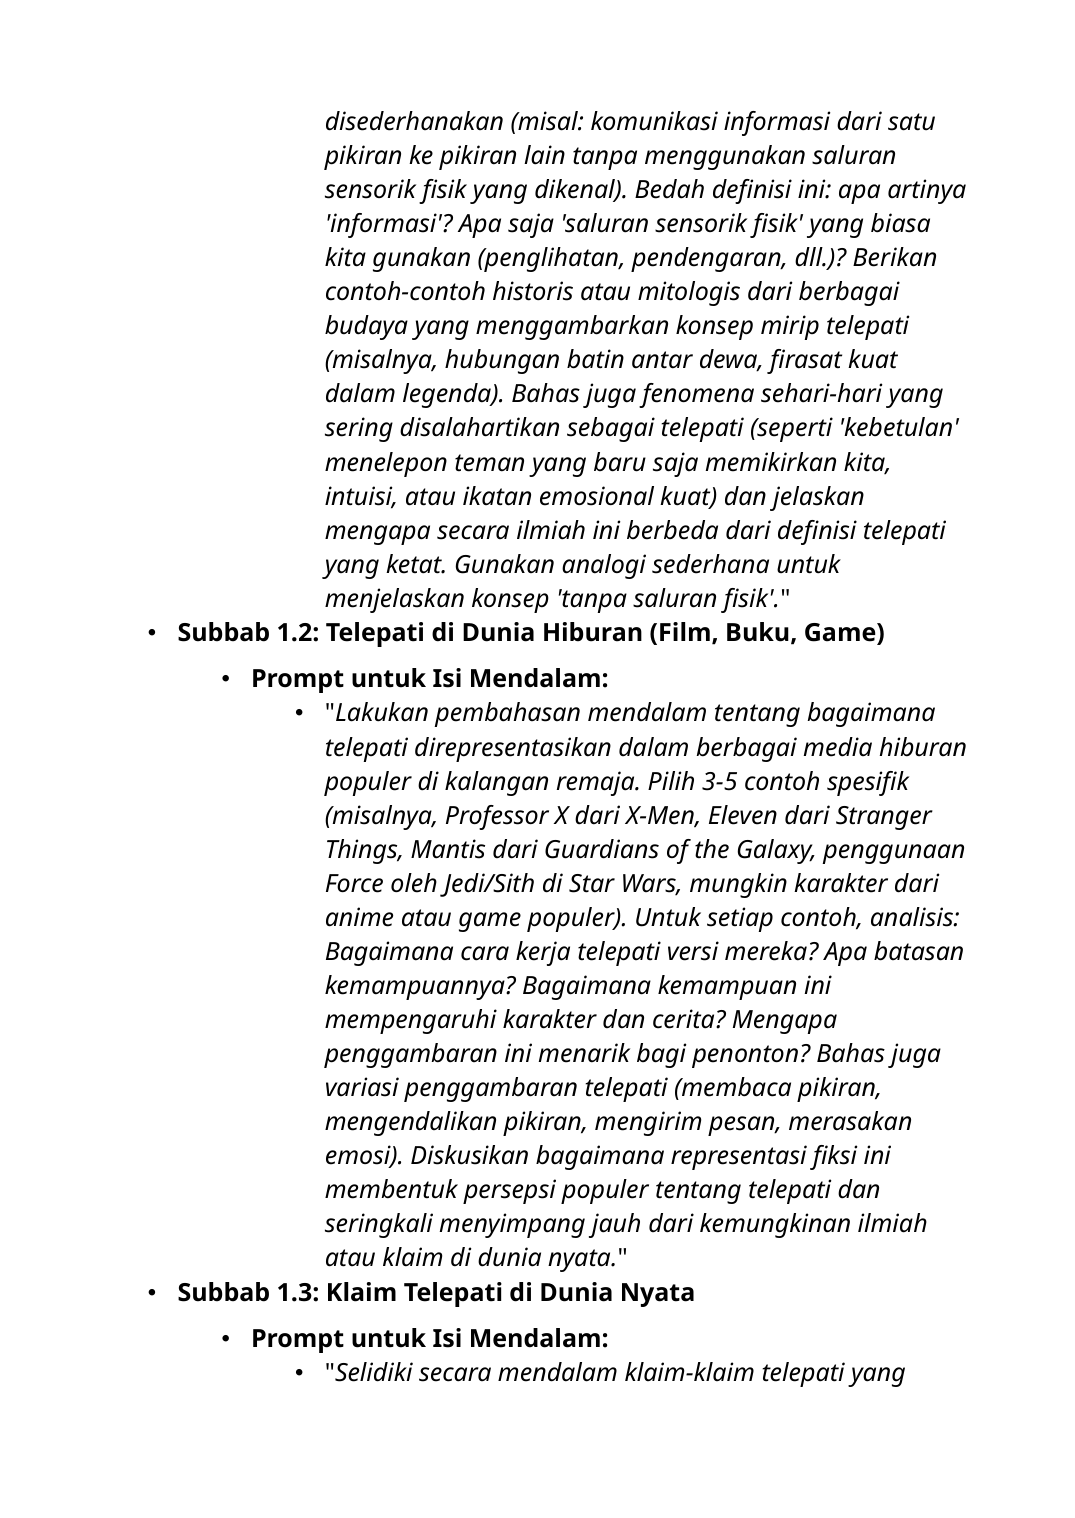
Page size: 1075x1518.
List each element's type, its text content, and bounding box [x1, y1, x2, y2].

list disederhanakan (misal: komunikasi informasi dari satu pikiran ke pikiran lain tanpa menggunakan saluran sensorik fisik yang dikenal). Bedah definisi ini: apa artinya 'informasi'? Apa saja 'saluran sensorik fisik' yang biasa kita gunakan (penglihatan, pendengaran, dll.)? Berikan contoh-contoh historis atau mitologis dari berbagai budaya yang menggambarkan konsep mirip telepati (misalnya, hubungan batin antar dewa, firasat kuat dalam legenda). Bahas juga fenomena sehari-hari yang sering disalahartikan sebagai telepati (seperti 'kebetulan' menelepon teman yang baru saja memikirkan kita, intuisi, atau ikatan emosional kuat) dan jelaskan mengapa secara ilmiah ini berbeda dari definisi telepati yang ketat. Gunakan analogi sederhana untuk menjelaskan konsep 'tanpa saluran fisik'." [295, 103, 971, 614]
list Subbab 1.2: Telepati di Dunia Hiburan (Film, Buku, Game) [148, 614, 971, 648]
list Subbab 1.3: Klaim Telepati di Dunia Nyata [148, 1274, 971, 1308]
list Prompt untuk Isi Mendalam: [221, 661, 971, 695]
list Prompt untuk Isi Mendalam: [221, 1321, 971, 1355]
list "Selidiki secara mendalam klaim-klaim telepati yang [295, 1355, 971, 1389]
list "Lakukan pembahasan mendalam tentang bagaimana telepati direpresentasikan dalam berbagai media hiburan populer di kalangan remaja. Pilih 3-5 contoh spesifik (misalnya, Professor X dari X-Men, Eleven dari Stranger Things, Mantis dari Guardians of the Galaxy, penggunaan Force oleh Jedi/Sith di Star Wars, mungkin karakter dari anime atau game populer). Untuk setiap contoh, analisis: Bagaimana cara kerja telepati versi mereka? Apa batasan kemampuannya? Bagaimana kemampuan ini mempengaruhi karakter dan cerita? Mengapa penggambaran ini menarik bagi penonton? Bahas juga variasi penggambaran telepati (membaca pikiran, mengendalikan pikiran, mengirim pesan, merasakan emosi). Diskusikan bagaimana representasi fiksi ini membentuk persepsi populer tentang telepati dan seringkali menyimpang jauh dari kemungkinan ilmiah atau klaim di dunia nyata." [295, 695, 971, 1274]
